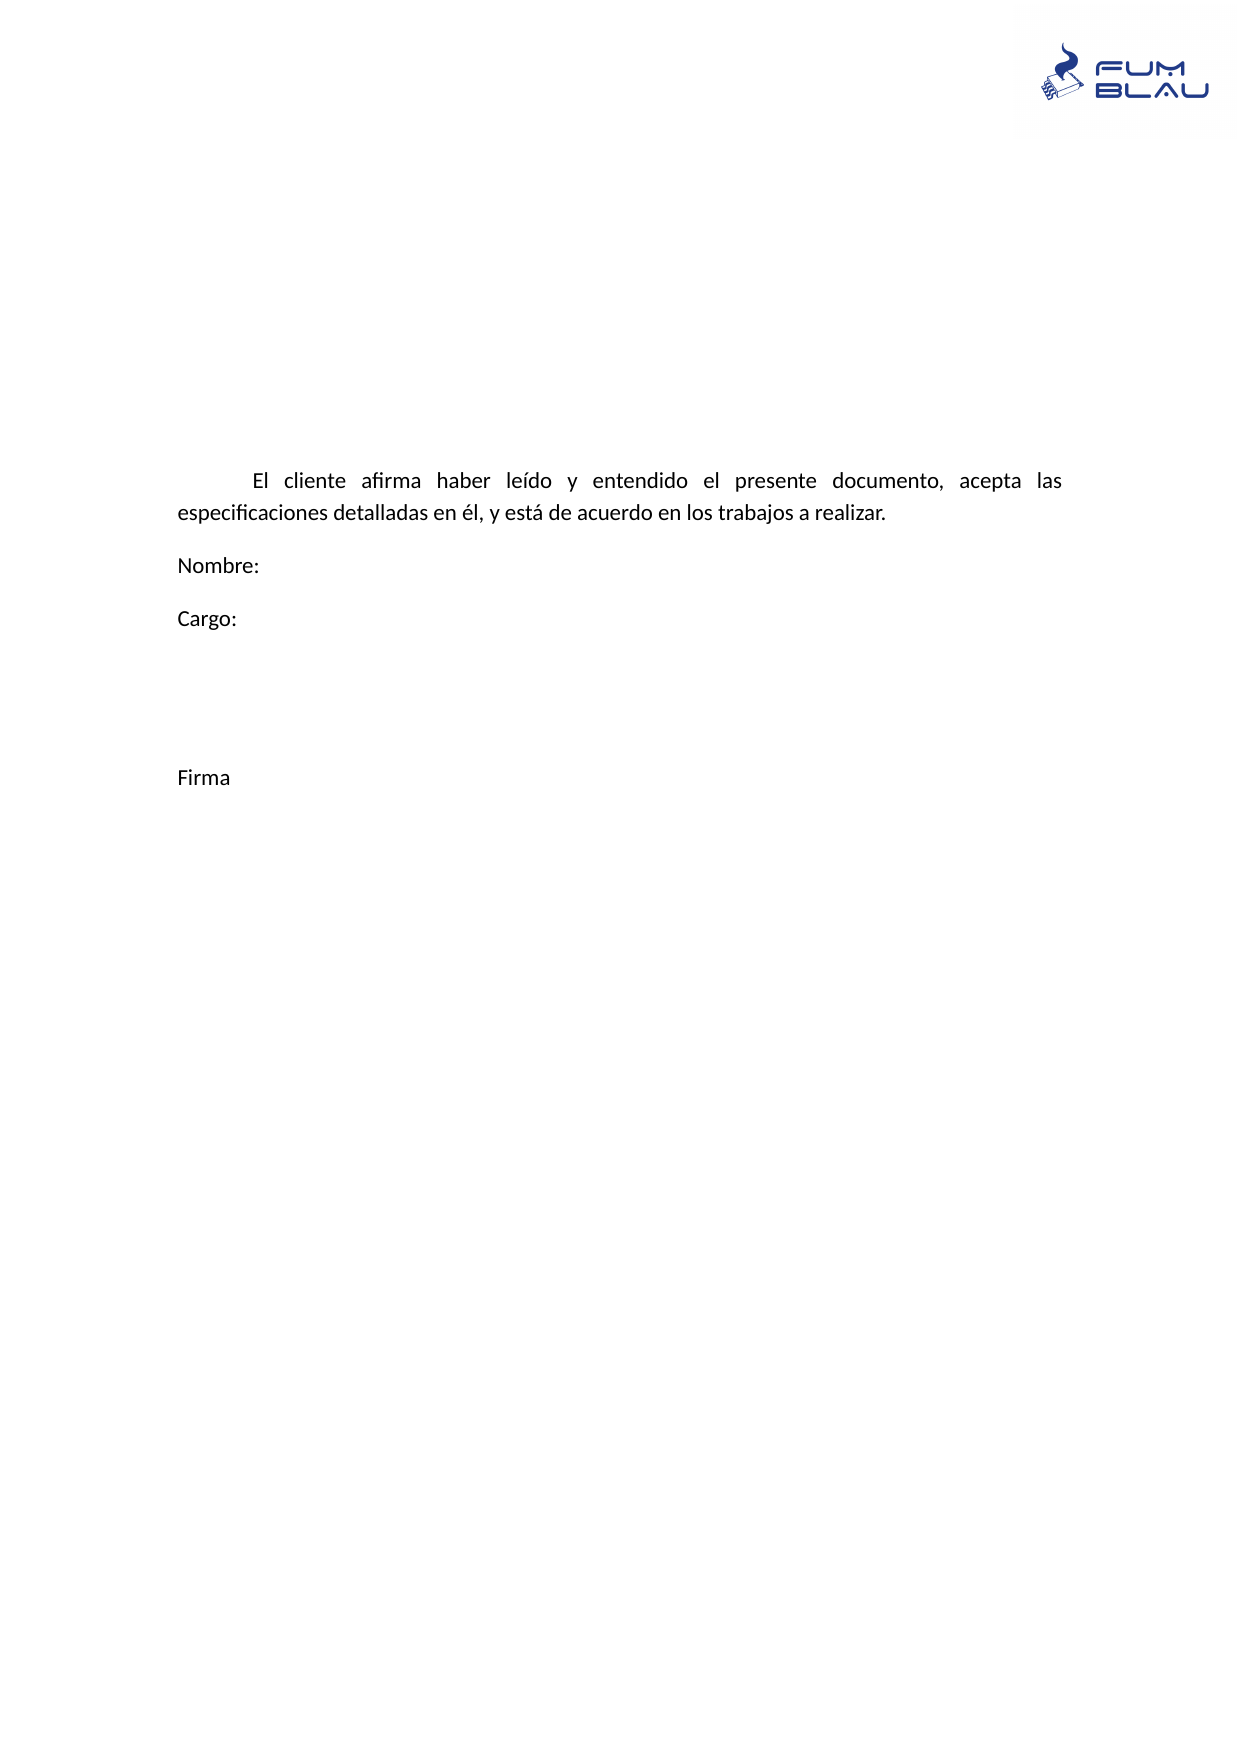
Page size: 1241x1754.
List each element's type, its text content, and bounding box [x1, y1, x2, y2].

text Nombre: [177, 551, 1063, 579]
picture [1013, 4, 1237, 139]
text Firma [177, 763, 1063, 791]
text Cargo: [177, 604, 1063, 632]
text El cliente afirma haber leído y entendido el presente documento, acepta las especificaciones detalladas en él, y está de acuerdo en los trabajos a realizar. [177, 466, 1063, 526]
